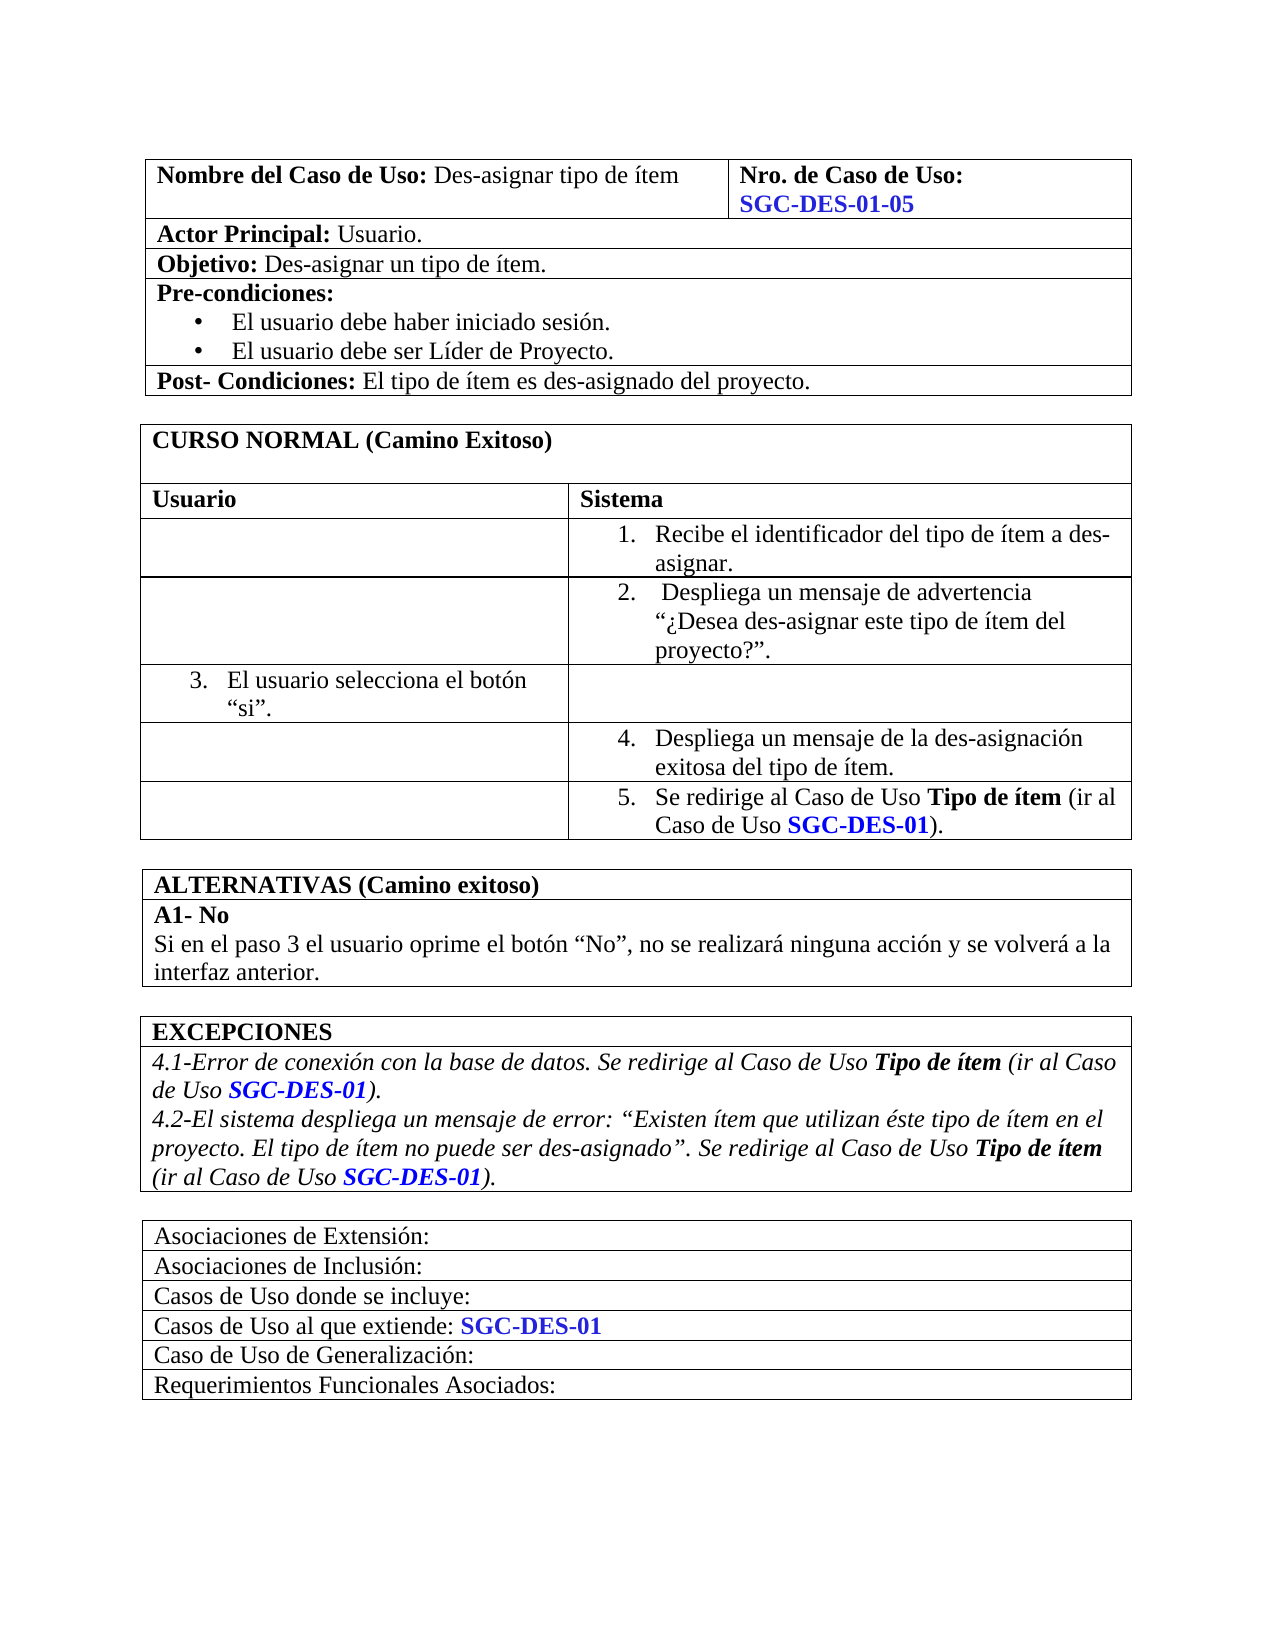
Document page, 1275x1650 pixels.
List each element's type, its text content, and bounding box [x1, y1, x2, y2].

table_cell Casos de Uso al que extiende: SGC-DES-01 [143, 1311, 1131, 1339]
table_cell Asociaciones de Inclusión: [143, 1251, 1131, 1280]
table_cell Recibe el identificador del tipo de ítem a des-asignar. [569, 519, 1131, 576]
table_cell Pre-condiciones: El usuario debe haber iniciado sesión. El usuario debe ser Líder de Proyecto. [146, 279, 1131, 365]
table_header EXCEPCIONES [141, 1017, 1131, 1046]
table_cell Usuario [141, 484, 568, 518]
table_cell [141, 782, 568, 839]
table_header CURSO NORMAL (Camino Exitoso) [141, 425, 1131, 483]
table_cell Sistema [569, 484, 1131, 518]
table_cell 4.1-Error de conexión con la base de datos. Se redirige al Caso de Uso Tipo de ítem (ir al Caso de Uso SGC-DES-01). 4.2-El sistema despliega un mensaje de error: “Existen ítem que utilizan éste tipo de ítem en el proyecto. El tipo de ítem no puede ser des-asignado”. Se redirige al Caso de Uso Tipo de ítem (ir al Caso de Uso SGC-DES-01). [141, 1047, 1131, 1191]
table_cell Objetivo: Des-asignar un tipo de ítem. [146, 249, 1131, 277]
table_header Asociaciones de Extensión: [143, 1221, 1131, 1250]
table_cell Post- Condiciones: El tipo de ítem es des-asignado del proyecto. [146, 366, 1131, 394]
table_cell Se redirige al Caso de Uso Tipo de ítem (ir al Caso de Uso SGC-DES-01). [569, 782, 1131, 839]
table_header Nombre del Caso de Uso: Des-asignar tipo de ítem [146, 160, 728, 218]
table_header ALTERNATIVAS (Camino exitoso) [143, 870, 1131, 899]
table_cell Casos de Uso donde se incluye: [143, 1281, 1131, 1310]
table_cell Requerimientos Funcionales Asociados: [143, 1370, 1131, 1399]
table_cell El usuario selecciona el botón “si”. [141, 665, 568, 722]
table_cell [141, 723, 568, 781]
table_cell Caso de Uso de Generalización: [143, 1341, 1131, 1369]
table_cell A1- No Si en el paso 3 el usuario oprime el botón “No”, no se realizará ninguna acción y se volverá a la interfaz anterior. [143, 900, 1131, 986]
table_cell [141, 519, 568, 576]
table_cell [569, 665, 1131, 722]
table_header Nro. de Caso de Uso: SGC-DES-01-05 [729, 160, 1131, 218]
table_cell Despliega un mensaje de la des-asignación exitosa del tipo de ítem. [569, 723, 1131, 781]
table_cell Actor Principal: Usuario. [146, 219, 1131, 248]
table_cell [141, 578, 568, 664]
table_cell Despliega un mensaje de advertencia “¿Desea des-asignar este tipo de ítem del proyecto?”. [569, 578, 1131, 664]
